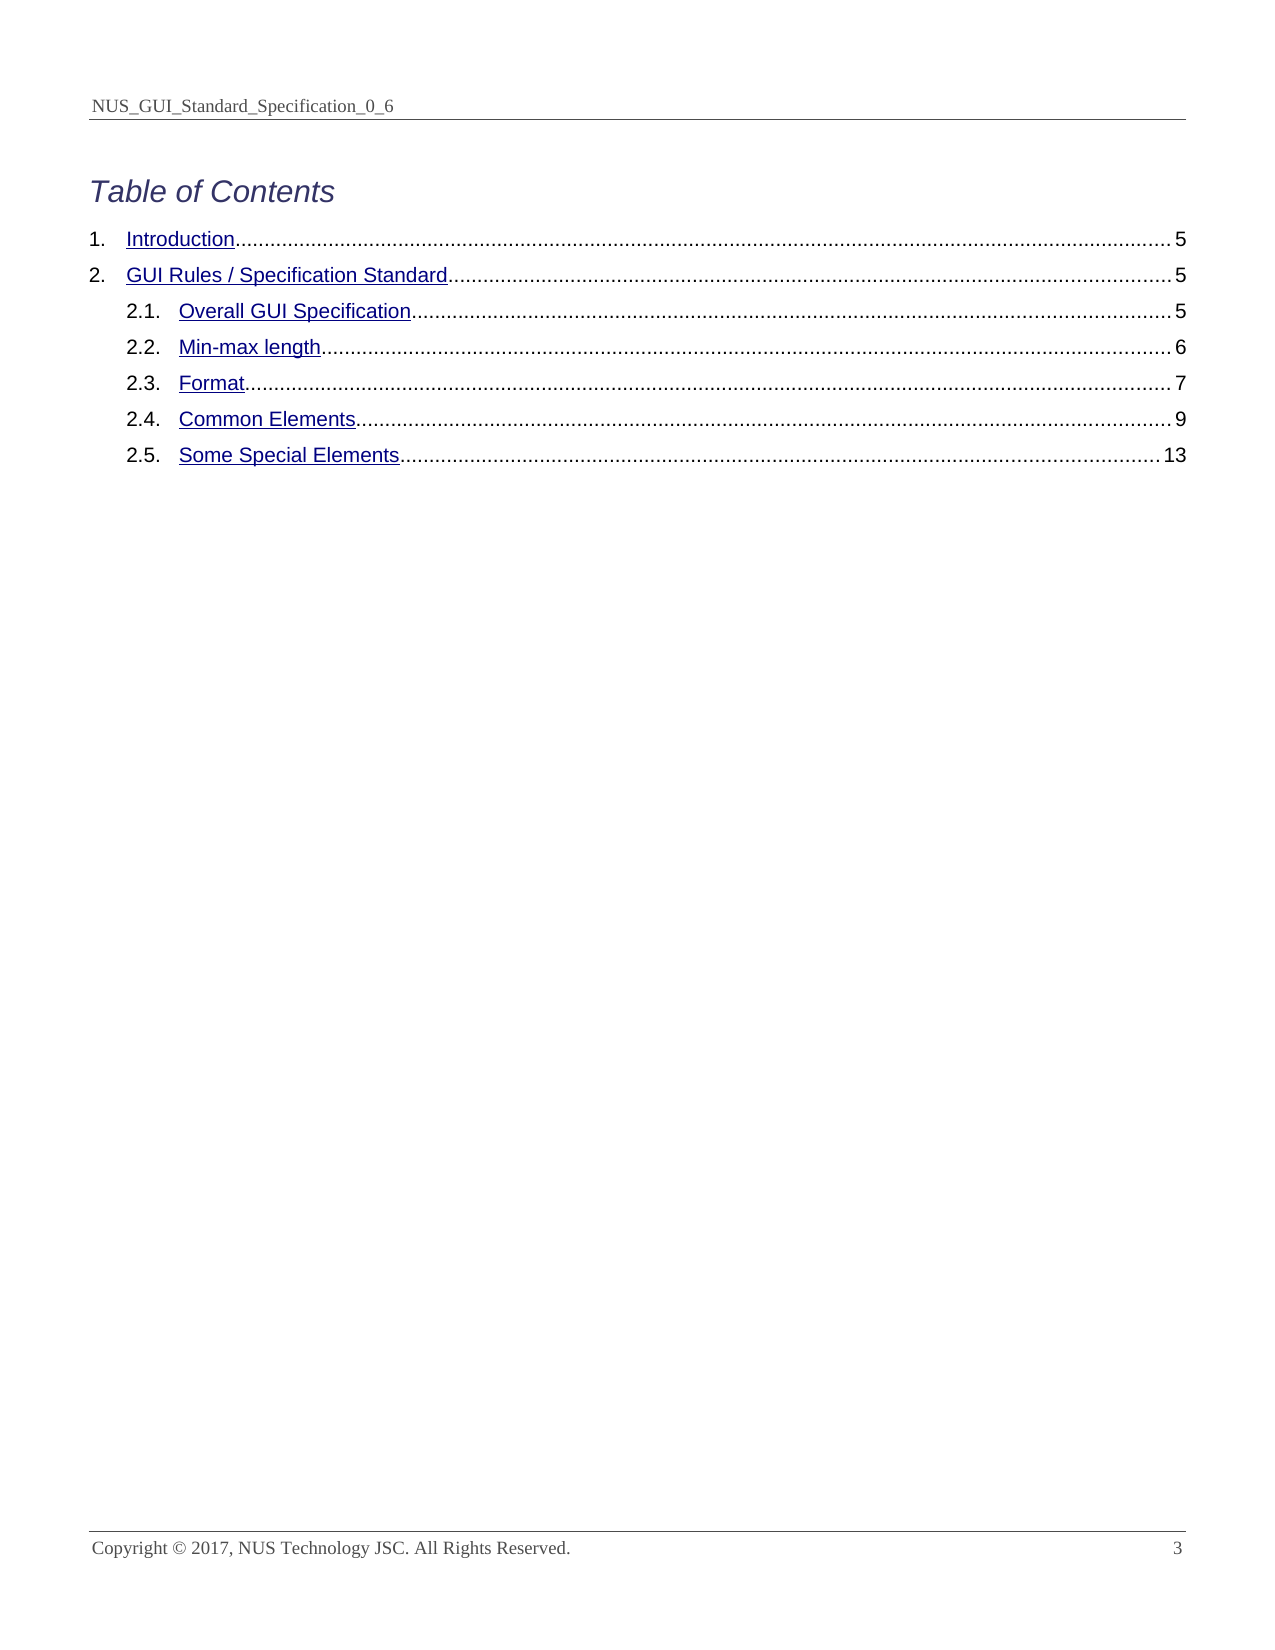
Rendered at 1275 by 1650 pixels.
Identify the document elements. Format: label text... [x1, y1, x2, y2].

text 2.2. Min-max length 6 [126, 335, 1186, 359]
text 2.1. Overall GUI Specification 5 [126, 299, 1186, 323]
text 2. GUI Rules / Specification Standard 5 [88, 263, 1186, 287]
text 2.3. Format 7 [126, 371, 1186, 395]
text 2.5. Some Special Elements 13 [126, 443, 1186, 467]
subtitle Table of Contents [88, 173, 1186, 209]
text 2.4. Common Elements 9 [126, 407, 1186, 431]
text 1. Introduction 5 [88, 227, 1186, 251]
